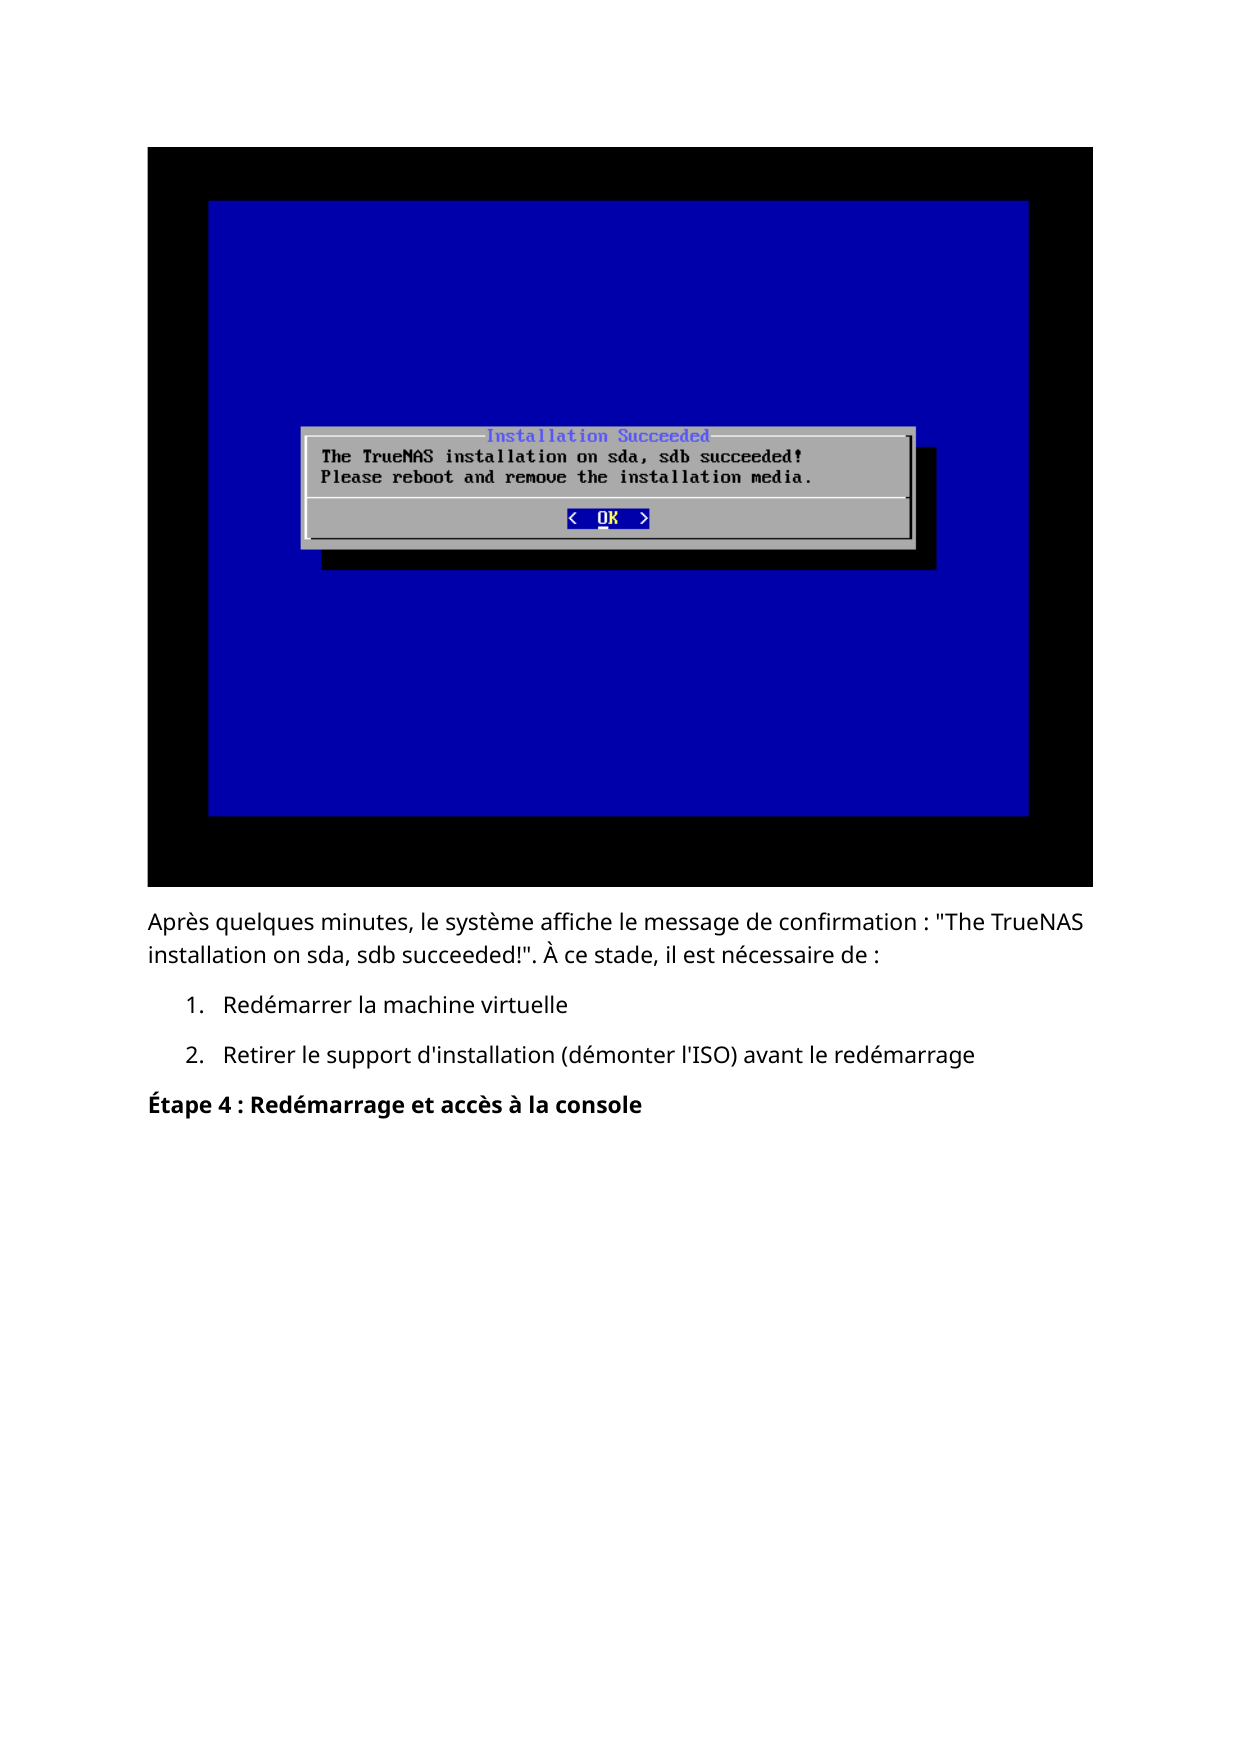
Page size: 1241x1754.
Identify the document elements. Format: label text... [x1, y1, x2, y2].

text Après quelques minutes, le système affiche le message de confirmation : "The TrueNAS installation on sda, sdb succeeded!". À ce stade, il est nécessaire de : [148, 906, 1093, 970]
text Étape 4 : Redémarrage et accès à la console [148, 1089, 1093, 1120]
list Retirer le support d'installation (démonter l'ISO) avant le redémarrage [185, 1039, 1093, 1070]
list Redémarrer la machine virtuelle [185, 989, 1093, 1020]
